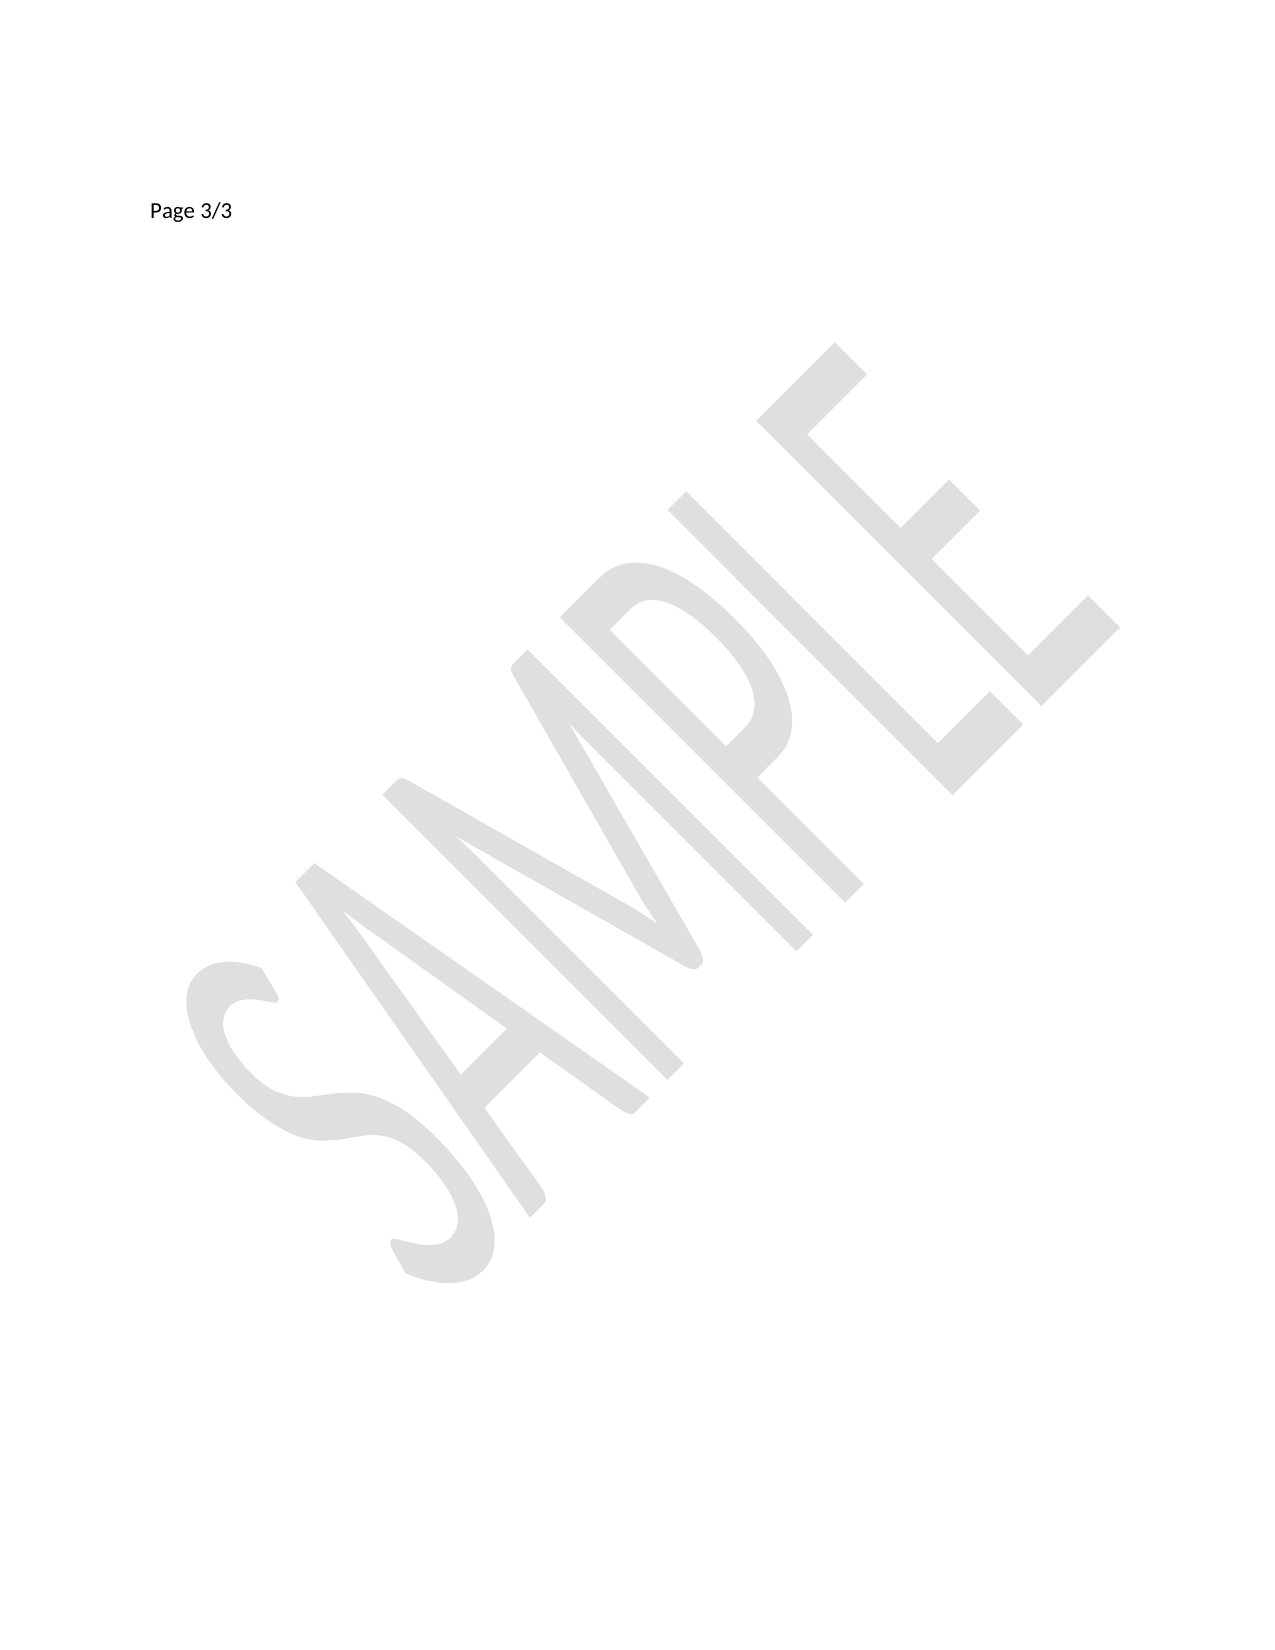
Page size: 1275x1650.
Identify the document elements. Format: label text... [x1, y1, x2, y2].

text Page 3/3 [150, 197, 1125, 224]
